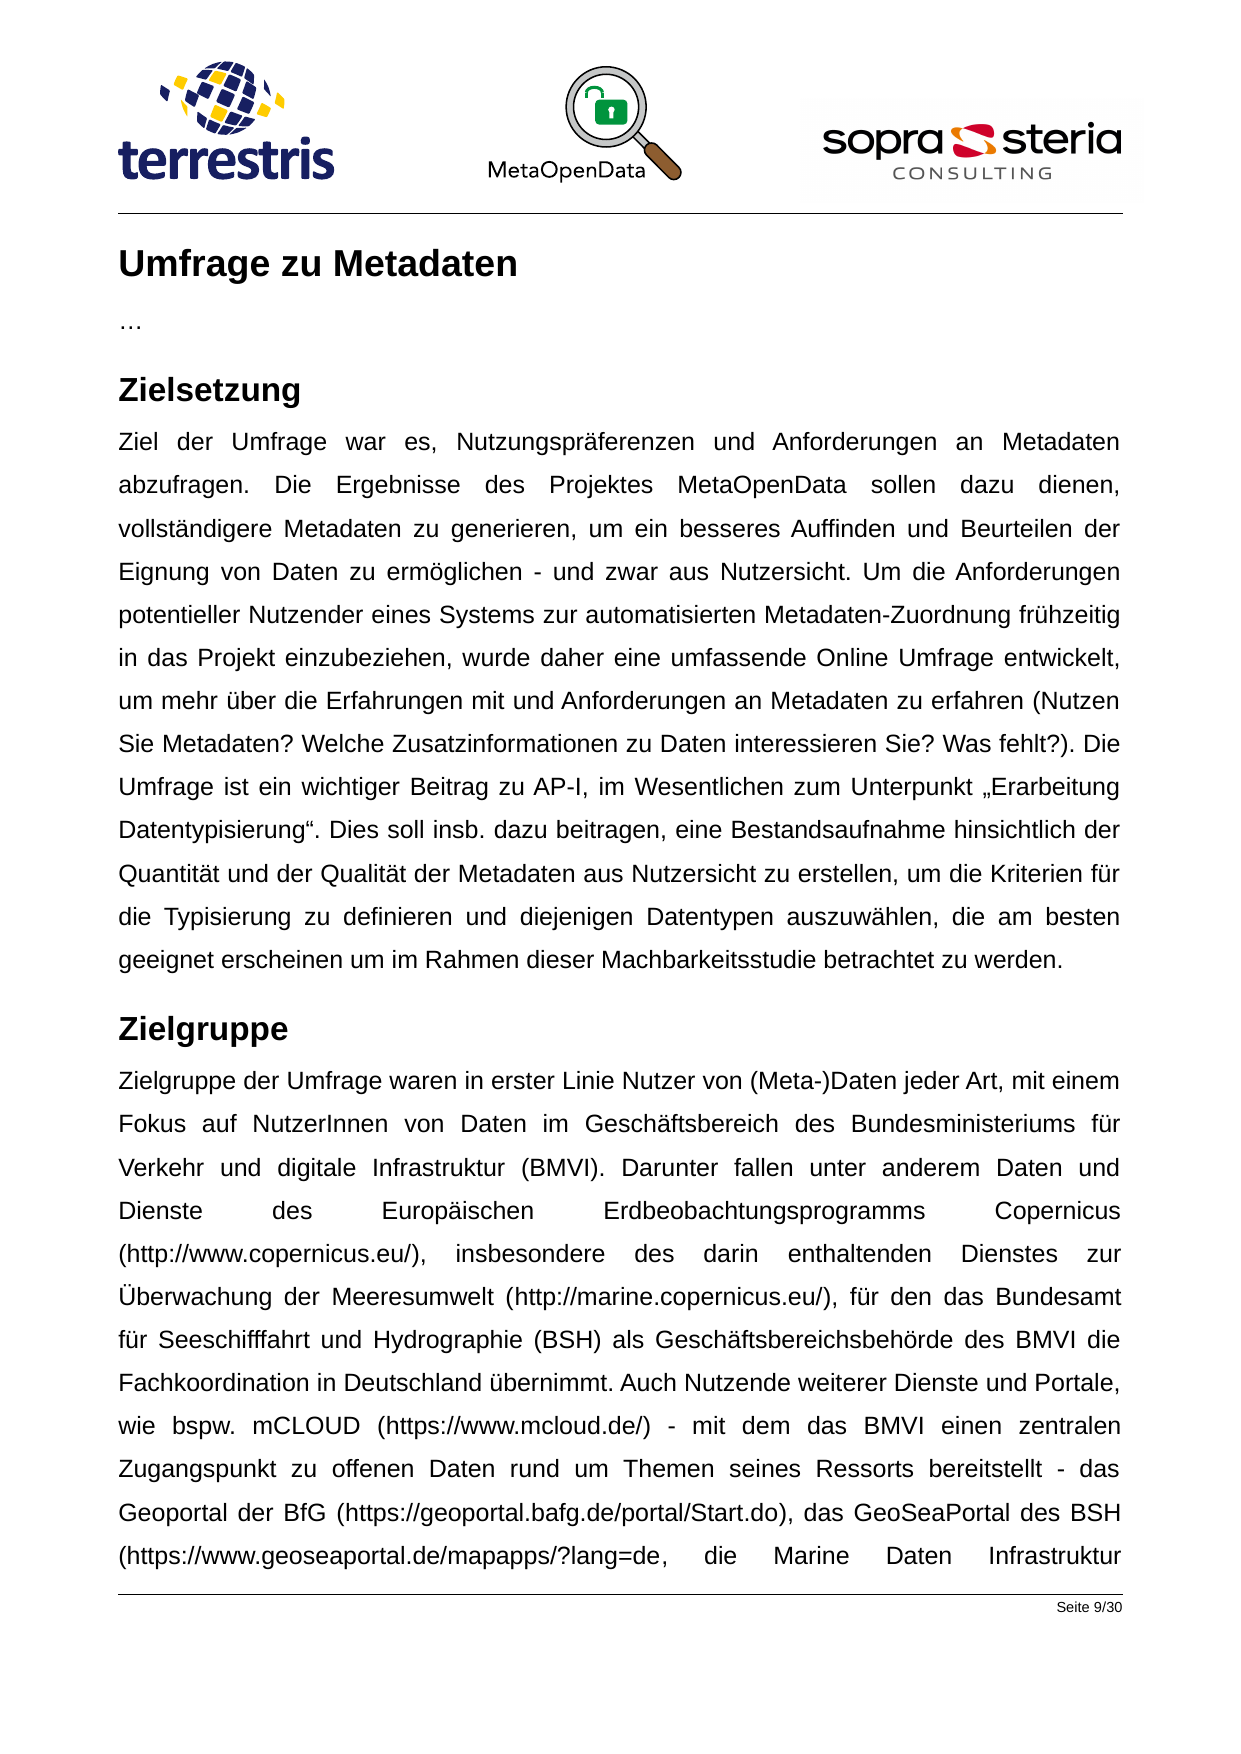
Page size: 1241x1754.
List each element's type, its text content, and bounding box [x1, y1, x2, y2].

subtitle Zielgruppe [118, 1009, 1122, 1047]
picture [800, 98, 1144, 203]
text Ziel der Umfrage war es, Nutzungspräferenzen und Anforderungen an Metadaten abzufragen. Die Ergebnisse des Projektes MetaOpenData sollen dazu dienen, vollständigere Metadaten zu generieren, um ein besseres Auffinden und Beurteilen der Eignung von Daten zu ermöglichen - und zwar aus Nutzersicht. Um die Anforderungen potentieller Nutzender eines Systems zur automatisierten Metadaten-Zuordnung frühzeitig in das Projekt einzubeziehen, wurde daher eine umfassende Online Umfrage entwickelt, um mehr über die Erfahrungen mit und Anforderungen an Metadaten zu erfahren (Nutzen Sie Metadaten? Welche Zusatzinformationen zu Daten interessieren Sie? Was fehlt?). Die Umfrage ist ein wichtiger Beitrag zu AP-I, im Wesentlichen zum Unterpunkt „Erarbeitung Datentypisierung“. Dies soll insb. dazu beitragen, eine Bestandsaufnahme hinsichtlich der Quantität und der Qualität der Metadaten aus Nutzersicht zu erstellen, um die Kriterien für die Typisierung zu definieren und diejenigen Datentypen auszuwählen, die am besten geeignet erscheinen um im Rahmen dieser Machbarkeitsstudie betrachtet zu werden. [118, 427, 1122, 974]
subtitle Umfrage zu Metadaten [118, 241, 1122, 284]
text Zielgruppe der Umfrage waren in erster Linie Nutzer von (Meta-)Daten jeder Art, mit einem Fokus auf NutzerInnen von Daten im Geschäftsbereich des Bundesministeriums für Verkehr und digitale Infrastruktur (BMVI). Darunter fallen unter anderem Daten und Dienste des Europäischen Erdbeobachtungsprogramms Copernicus (http://www.copernicus.eu/), insbesondere des darin enthaltenden Dienstes zur Überwachung der Meeresumwelt (http://marine.copernicus.eu/), für den das Bundesamt für Seeschifffahrt und Hydrographie (BSH) als Geschäftsbereichsbehörde des BMVI die Fachkoordination in Deutschland übernimmt. Auch Nutzende weiterer Dienste und Portale, wie bspw. mCLOUD (https://www.mcloud.de/) - mit dem das BMVI einen zentralen Zugangspunkt zu offenen Daten rund um Themen seines Ressorts bereitstellt - das Geoportal der BfG (https://geoportal.bafg.de/portal/Start.do), das GeoSeaPortal des BSH (https://www.geoseaportal.de/mapapps/?lang=de, die Marine Daten Infrastruktur [118, 1066, 1122, 1569]
text … [118, 306, 1122, 335]
subtitle Zielsetzung [118, 370, 1122, 408]
